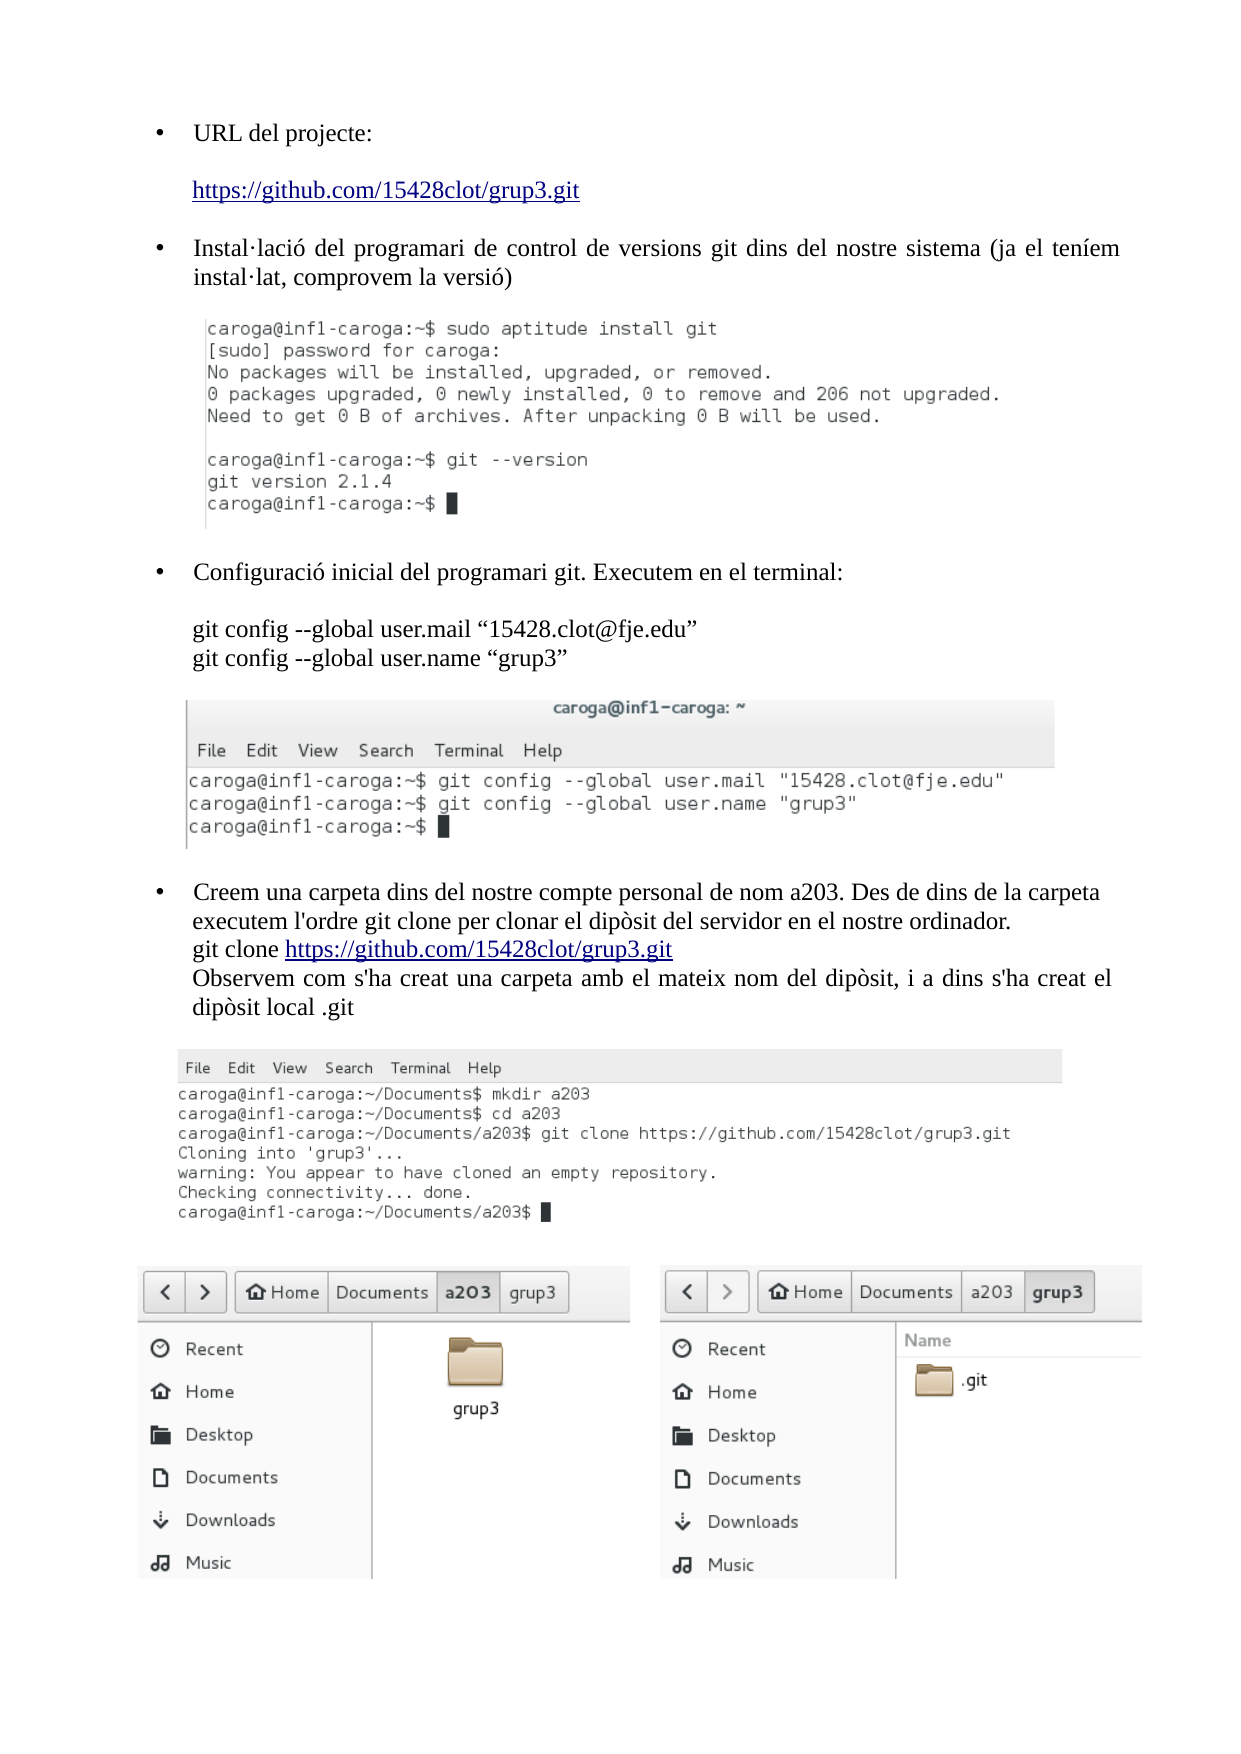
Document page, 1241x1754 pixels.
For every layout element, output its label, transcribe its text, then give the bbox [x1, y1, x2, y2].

picture [137, 1266, 631, 1579]
list URL del projecte: [156, 118, 1122, 147]
list Configuració inicial del programari git. Executem en el terminal: [156, 557, 1122, 586]
picture [660, 1265, 1142, 1579]
list Instal·lació del programari de control de versions git dins del nostre sistema (ja el teníem instal·lat, comprovem la versió) [156, 233, 1122, 291]
list Creem una carpeta dins del nostre compte personal de nom a203. Des de dins de la carpeta [156, 877, 1122, 906]
picture [185, 700, 1055, 849]
text git clone https://github.com/15428clot/grup3.git [118, 934, 1122, 963]
picture [177, 1049, 1063, 1244]
text git config --global user.mail “15428.clot@fje.edu” [118, 614, 1122, 643]
text executem l'ordre git clone per clonar el dipòsit del servidor en el nostre ordinador. [118, 906, 1122, 934]
text https://github.com/15428clot/grup3.git [118, 176, 1122, 204]
picture [205, 319, 1035, 529]
text git config --global user.name “grup3” [118, 643, 1122, 672]
text Observem com s'ha creat una carpeta amb el mateix nom del dipòsit, i a dins s'ha creat el dipòsit local .git [118, 963, 1122, 1021]
